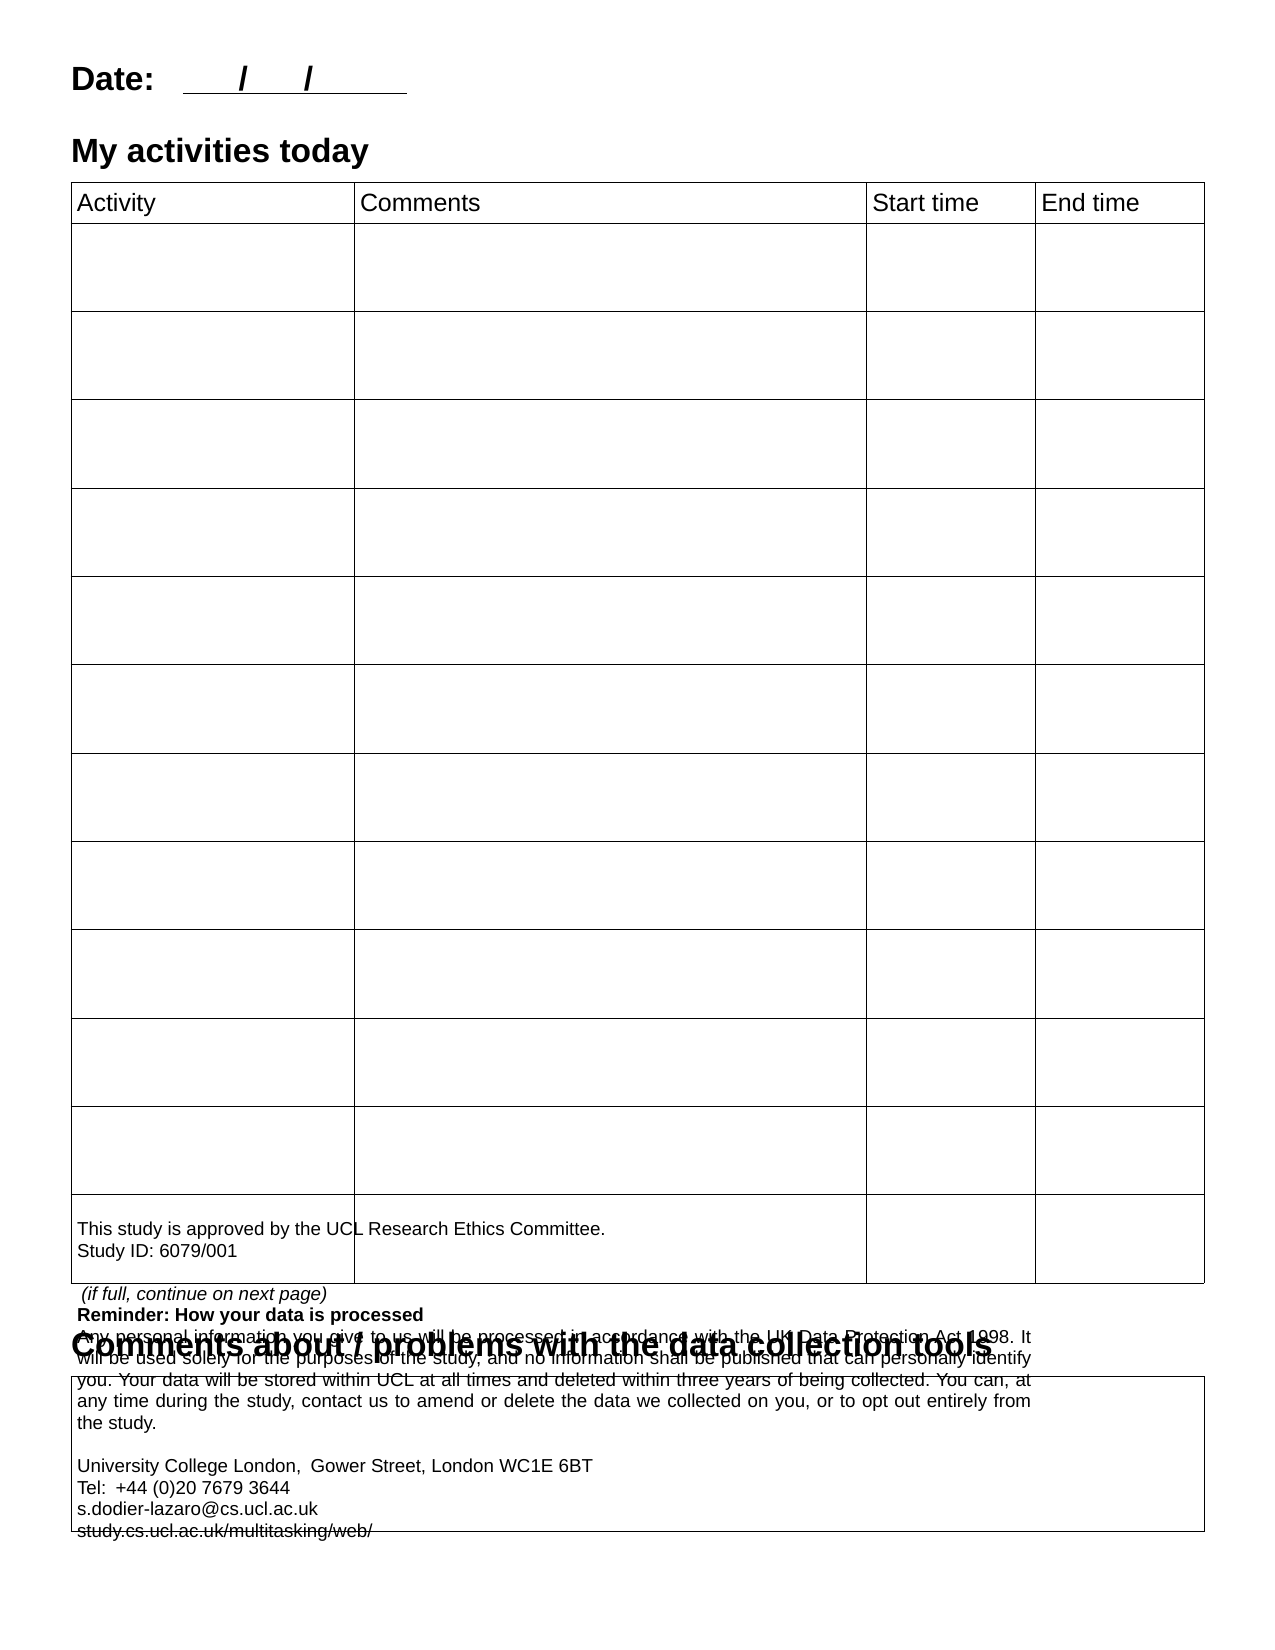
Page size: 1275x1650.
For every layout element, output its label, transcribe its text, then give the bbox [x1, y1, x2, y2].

subtitle My activities today [71, 131, 1204, 170]
table_header End time [1036, 183, 1204, 222]
table_cell [867, 312, 1035, 399]
table_cell [867, 754, 1035, 841]
table_cell [355, 842, 866, 929]
table_cell [355, 224, 866, 311]
table_cell [867, 1107, 1035, 1194]
table_cell [1036, 312, 1204, 399]
table_cell [1036, 665, 1204, 752]
table_cell [355, 754, 866, 841]
table_cell [355, 312, 866, 399]
table_header Comments [355, 183, 866, 222]
table_cell [1036, 1107, 1204, 1194]
table_cell [867, 1195, 1035, 1282]
table_cell [72, 1107, 354, 1194]
table_header Start time [867, 183, 1035, 222]
table_cell [72, 1195, 354, 1282]
table_cell [72, 1019, 354, 1106]
table_cell [355, 1107, 866, 1194]
subtitle Date: / / [71, 59, 1204, 98]
table_header [379, 1377, 386, 1385]
table_cell [1036, 754, 1204, 841]
table_header [89, 1377, 94, 1385]
table_header [949, 1377, 954, 1385]
table_header [282, 1377, 287, 1385]
table_cell [1036, 930, 1204, 1017]
table_cell [355, 400, 866, 487]
table_header [780, 1377, 785, 1385]
table_cell [355, 1195, 866, 1282]
table_cell [72, 842, 354, 929]
table_cell [72, 400, 354, 487]
table_cell [72, 577, 354, 664]
subtitle Comments about / problems with the data collection tools [71, 1325, 1204, 1364]
table_header Activity [72, 183, 354, 222]
text (if full, continue on next page) [71, 1284, 1204, 1304]
table_cell [72, 665, 354, 752]
table_cell [72, 312, 354, 399]
table_cell [867, 1019, 1035, 1106]
table_header [863, 1377, 868, 1385]
table_cell [72, 754, 354, 841]
table_cell [867, 665, 1035, 752]
table_cell [355, 1019, 866, 1106]
table_cell [1036, 489, 1204, 576]
table_cell [72, 489, 354, 576]
table_cell [355, 930, 866, 1017]
table_cell [867, 930, 1035, 1017]
table_cell [1036, 577, 1204, 664]
table_cell [867, 400, 1035, 487]
table_cell [1036, 842, 1204, 929]
table_cell [1036, 224, 1204, 311]
table_cell [1036, 1019, 1204, 1106]
table_cell [867, 224, 1035, 311]
table_cell [355, 577, 866, 664]
table_cell [72, 930, 354, 1017]
table_cell [867, 577, 1035, 664]
table_cell [72, 224, 354, 311]
table_cell [867, 489, 1035, 576]
table_header [132, 1377, 137, 1385]
table_cell [867, 842, 1035, 929]
table_cell [355, 489, 866, 576]
table_cell [355, 665, 866, 752]
table_cell [1036, 1195, 1204, 1282]
table_header [72, 1377, 1204, 1531]
table_cell [1036, 400, 1204, 487]
